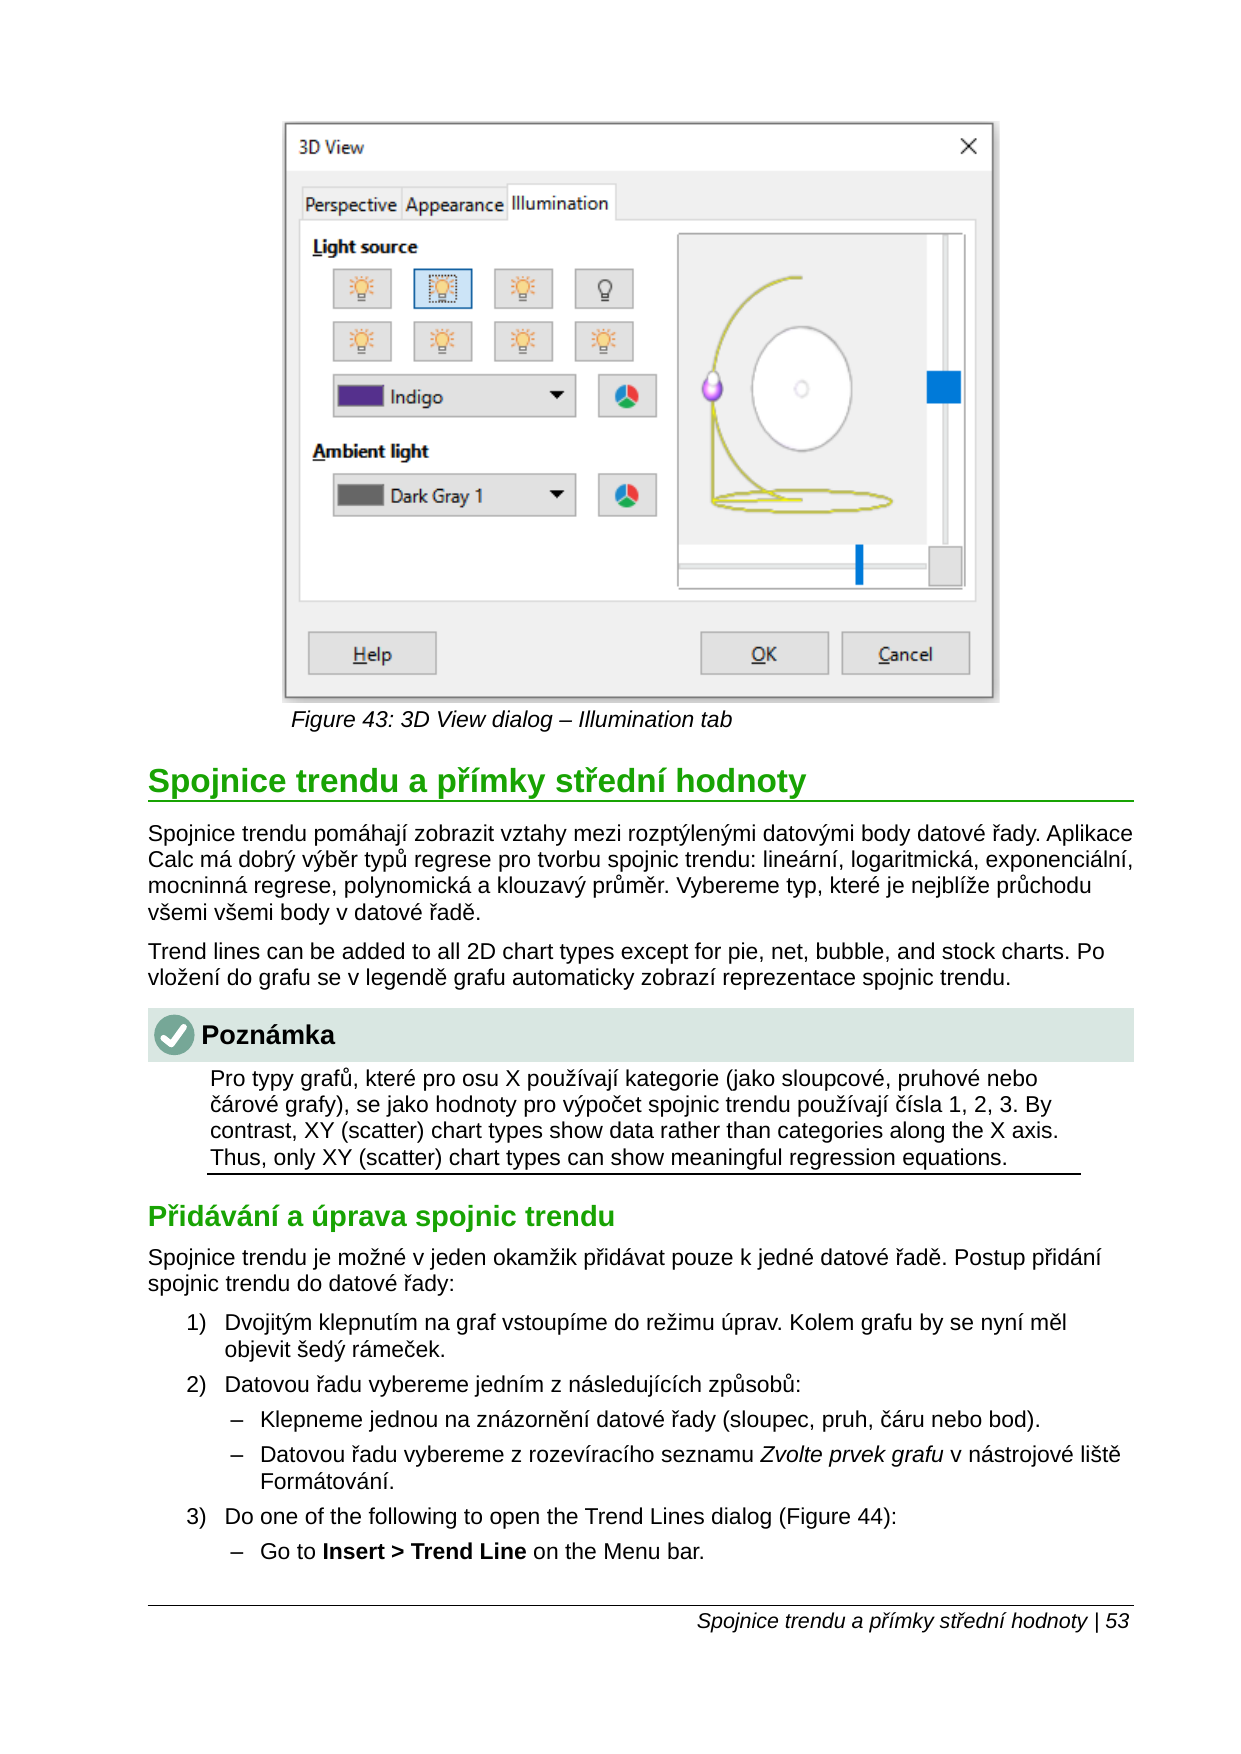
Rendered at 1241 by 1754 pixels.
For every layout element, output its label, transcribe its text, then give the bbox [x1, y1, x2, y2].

list Go to Insert > Trend Line on the Menu bar. [230, 1538, 1134, 1564]
text Spojnice trendu pomáhají zobrazit vztahy mezi rozptýlenými datovými body datové řady. Aplikace Calc má dobrý výběr typů regrese pro tvorbu spojnic trendu: lineární, logaritmická, exponenciální, mocninná regrese, polynomická a klouzavý průměr. Vybereme typ, které je nejblíže průchodu všemi všemi body v datové řadě. [148, 820, 1134, 925]
picture [282, 121, 1000, 703]
list Klepneme jednou na znázornění datové řady (sloupec, pruh, čáru nebo bod). [230, 1406, 1134, 1432]
text Trend lines can be added to all 2D chart types except for pie, net, bubble, and stock charts. Po vložení do grafu se v legendě grafu automaticky zobrazí reprezentace spojnic trendu. [148, 938, 1134, 990]
list Dvojitým klepnutím na graf vstoupíme do režimu úprav. Kolem grafu by se nyní měl objevit šedý rámeček. [207, 1309, 1134, 1362]
list Datovou řadu vybereme jedním z následujících způsobů: [207, 1371, 1134, 1397]
list Do one of the following to open the Trend Lines dialog (Figure 44): [207, 1503, 1134, 1529]
text Figure 43: 3D View dialog – Illumination tab [279, 118, 1003, 732]
list Datovou řadu vybereme z rozevíracího seznamu Zvolte prvek grafu v nástrojové liště Formátování. [230, 1441, 1134, 1494]
subtitle Přidávání a úprava spojnic trendu [148, 1199, 1134, 1232]
subtitle Spojnice trendu a přímky střední hodnoty [148, 762, 1134, 800]
subtitle Poznámka [148, 1008, 1134, 1062]
text Pro typy grafů, které pro osu X používají kategorie (jako sloupcové, pruhové nebo čárové grafy), se jako hodnoty pro výpočet spojnic trendu používají čísla 1, 2, 3. By contrast, XY (scatter) chart types show data rather than categories along the X axis. Thus, only XY (scatter) chart types can show meaningful regression equations. [207, 1062, 1081, 1173]
text Spojnice trendu je možné v jeden okamžik přidávat pouze k jedné datové řadě. Postup přidání spojnic trendu do datové řady: [148, 1244, 1134, 1297]
